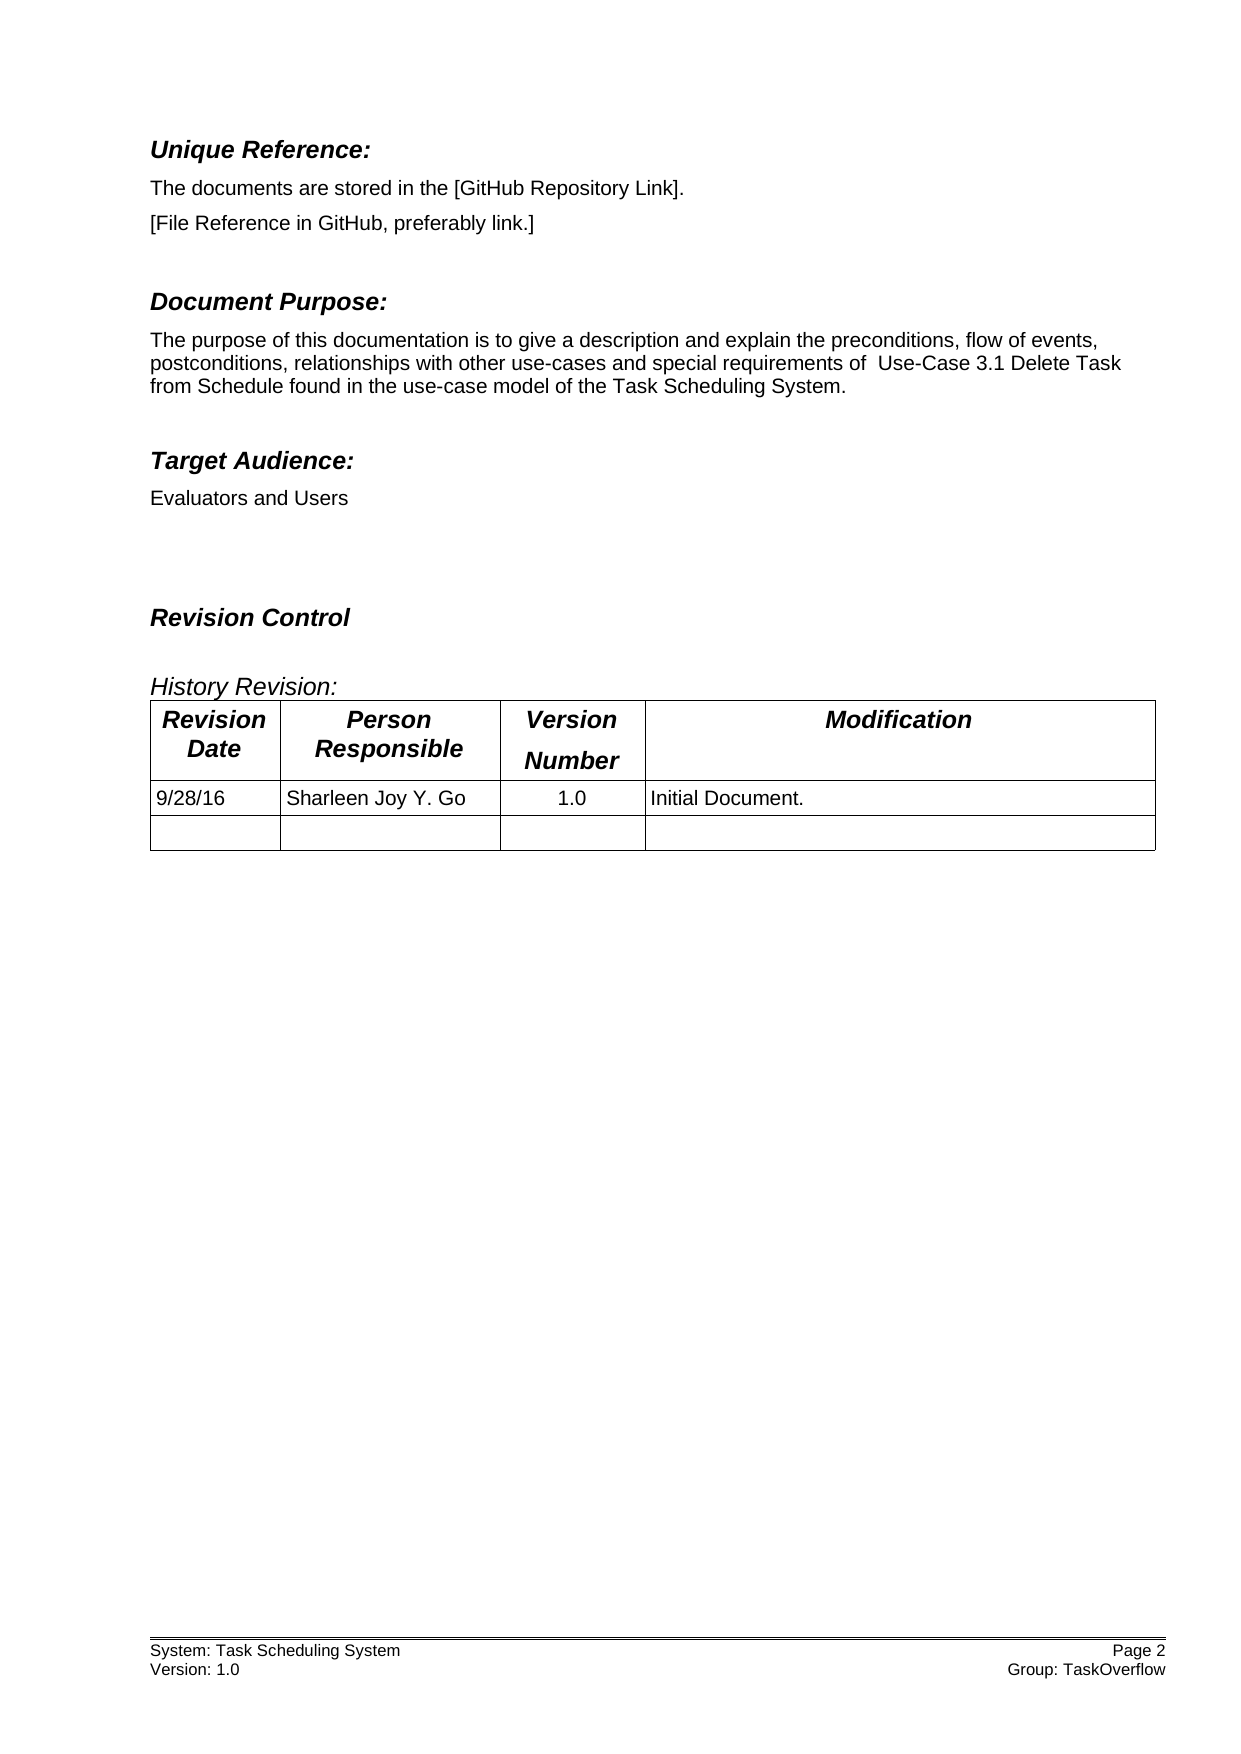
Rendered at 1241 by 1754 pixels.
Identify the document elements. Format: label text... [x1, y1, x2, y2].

table_cell 9/28/16 [151, 781, 280, 815]
text History Revision: [150, 672, 1166, 700]
subtitle The purpose of this documentation is to give a description and explain the preconditions, flow of events, postconditions, relationships with other use-cases and special requirements of Use-Case 3.1 Delete Task from Schedule found in the use-case model of the Task Scheduling System. [150, 329, 1166, 398]
table_header Revision Date [151, 701, 280, 780]
subtitle Unique Reference: [150, 136, 1166, 164]
table_header Person Responsible [281, 701, 500, 780]
table_cell Initial Document. [646, 781, 1155, 815]
subtitle Revision Control [150, 604, 1166, 632]
table_cell [501, 816, 645, 850]
table_header Modification [646, 701, 1155, 780]
table_cell [151, 816, 280, 850]
table_cell 1.0 [501, 781, 645, 815]
subtitle [File Reference in GitHub, preferably link.] [150, 212, 1166, 235]
subtitle Evaluators and Users [150, 487, 1166, 510]
table_cell Sharleen Joy Y. Go [281, 781, 500, 815]
subtitle The documents are stored in the [GitHub Repository Link]. [150, 176, 1166, 199]
subtitle Target Audience: [150, 447, 1166, 474]
table_header Version Number [501, 701, 645, 780]
table_cell [281, 816, 500, 850]
subtitle Document Purpose: [150, 288, 1166, 316]
table_cell [646, 816, 1155, 850]
